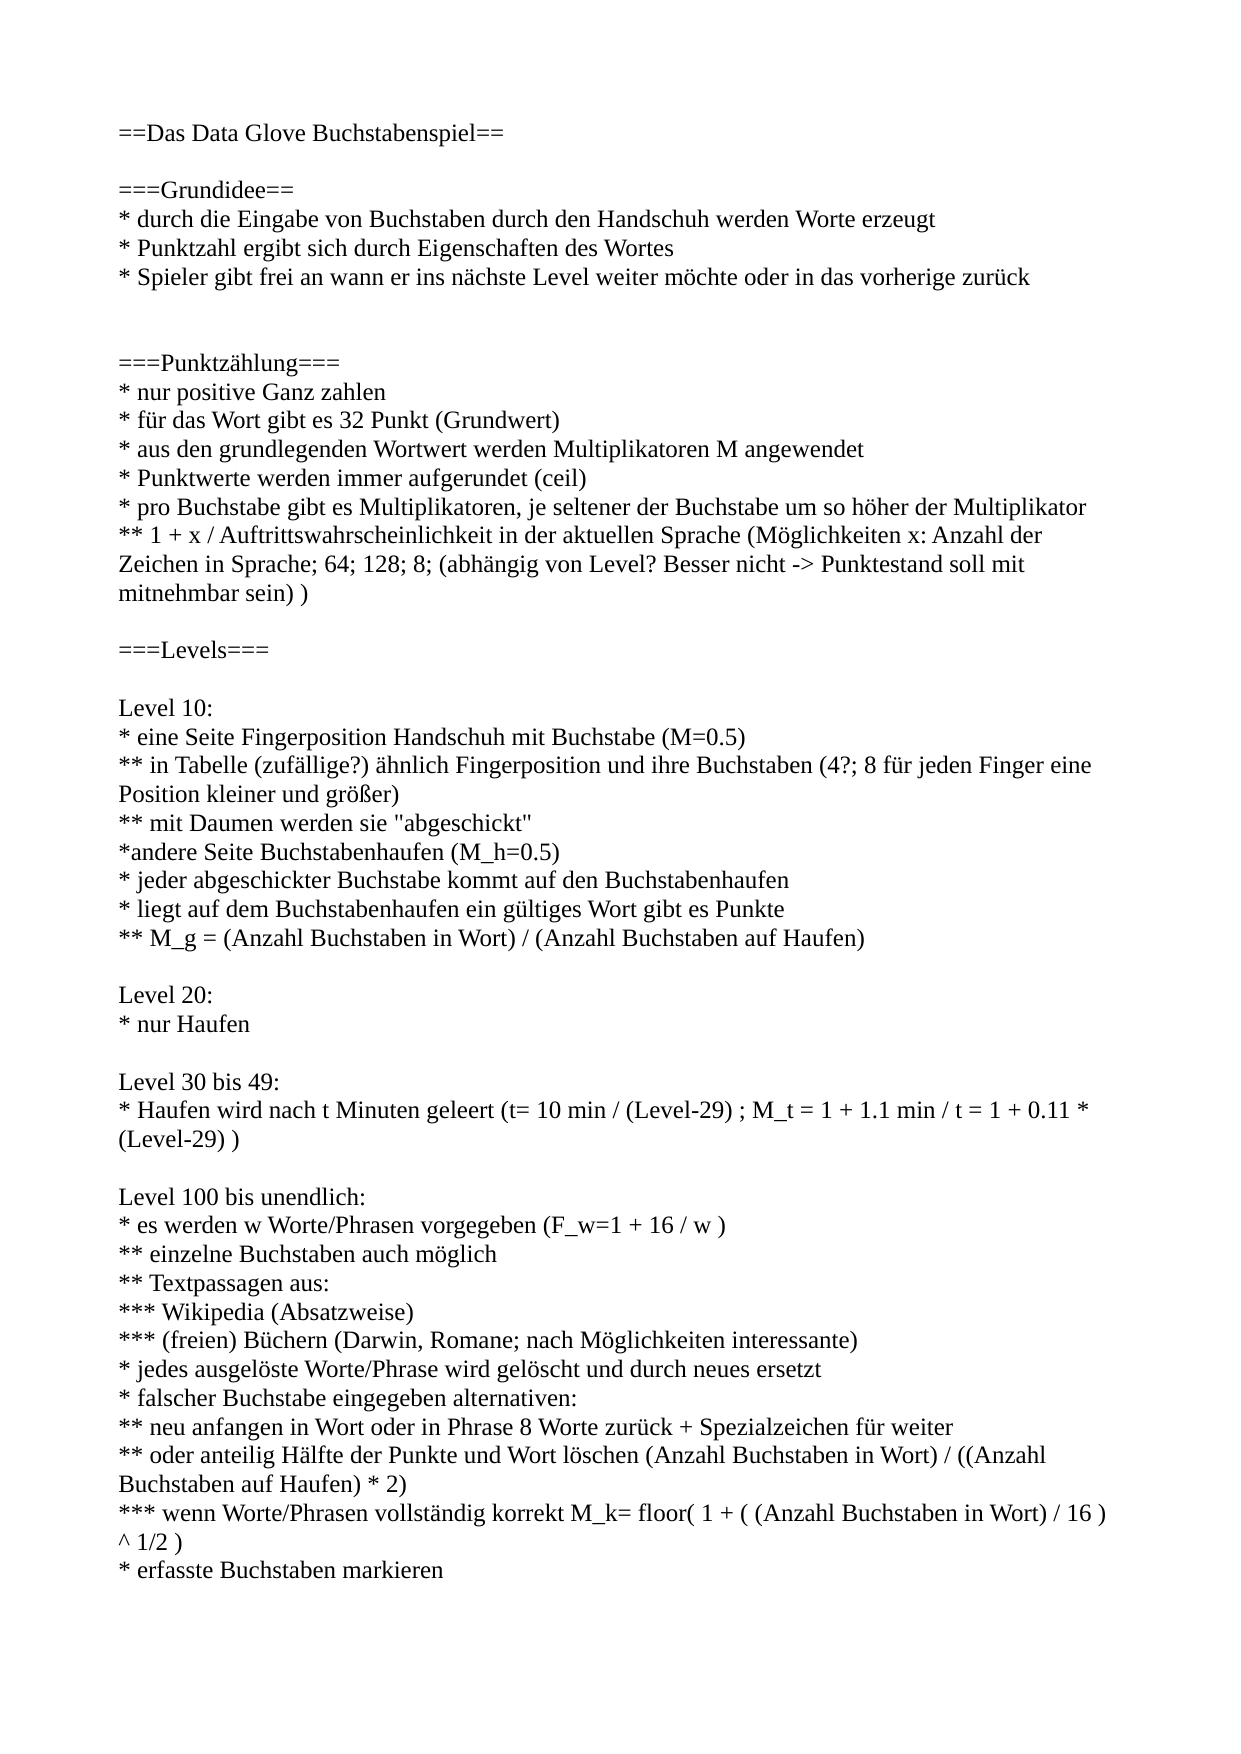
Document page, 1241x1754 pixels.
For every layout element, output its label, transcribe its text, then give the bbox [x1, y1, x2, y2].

text * nur positive Ganz zahlen [118, 377, 1122, 406]
text *** Wikipedia (Absatzweise) [118, 1297, 1122, 1326]
text ===Punktzählung=== [118, 348, 1122, 377]
text ==Das Data Glove Buchstabenspiel== [118, 118, 1122, 147]
text * pro Buchstabe gibt es Multiplikatoren, je seltener der Buchstabe um so höher der Multiplikator [118, 492, 1122, 521]
text * jeder abgeschickter Buchstabe kommt auf den Buchstabenhaufen [118, 866, 1122, 894]
text *andere Seite Buchstabenhaufen (M_h=0.5) [118, 837, 1122, 866]
text Level 30 bis 49: [118, 1067, 1122, 1096]
text ** einzelne Buchstaben auch möglich [118, 1239, 1122, 1268]
text * Spieler gibt frei an wann er ins nächste Level weiter möchte oder in das vorherige zurück [118, 262, 1122, 291]
text Level 100 bis unendlich: [118, 1182, 1122, 1211]
text * aus den grundlegenden Wortwert werden Multiplikatoren M angewendet [118, 434, 1122, 463]
text * es werden w Worte/Phrasen vorgegeben (F_w=1 + 16 / w ) [118, 1211, 1122, 1239]
text * durch die Eingabe von Buchstaben durch den Handschuh werden Worte erzeugt [118, 204, 1122, 233]
text * jedes ausgelöste Worte/Phrase wird gelöscht und durch neues ersetzt [118, 1354, 1122, 1383]
text ** 1 + x / Auftrittswahrscheinlichkeit in der aktuellen Sprache (Möglichkeiten x: Anzahl der Zeichen in Sprache; 64; 128; 8; (abhängig von Level? Besser nicht -> Punktestand soll mit mitnehmbar sein) ) [118, 521, 1122, 607]
text ** Textpassagen aus: [118, 1268, 1122, 1297]
text * für das Wort gibt es 32 Punkt (Grundwert) [118, 406, 1122, 434]
text Level 10: [118, 693, 1122, 722]
text ===Grundidee== [118, 176, 1122, 204]
text ** mit Daumen werden sie "abgeschickt" [118, 808, 1122, 837]
text Level 20: [118, 981, 1122, 1009]
text * falscher Buchstabe eingegeben alternativen: [118, 1383, 1122, 1412]
text ===Levels=== [118, 636, 1122, 664]
text * eine Seite Fingerposition Handschuh mit Buchstabe (M=0.5) [118, 722, 1122, 751]
text * liegt auf dem Buchstabenhaufen ein gültiges Wort gibt es Punkte [118, 894, 1122, 923]
text * erfasste Buchstaben markieren [118, 1556, 1122, 1584]
text * Punktzahl ergibt sich durch Eigenschaften des Wortes [118, 233, 1122, 262]
text *** (freien) Büchern (Darwin, Romane; nach Möglichkeiten interessante) [118, 1326, 1122, 1354]
text * Haufen wird nach t Minuten geleert (t= 10 min / (Level-29) ; M_t = 1 + 1.1 min / t = 1 + 0.11 * (Level-29) ) [118, 1096, 1122, 1153]
text ** M_g = (Anzahl Buchstaben in Wort) / (Anzahl Buchstaben auf Haufen) [118, 923, 1122, 952]
text ** in Tabelle (zufällige?) ähnlich Fingerposition und ihre Buchstaben (4?; 8 für jeden Finger eine Position kleiner und größer) [118, 751, 1122, 808]
text * nur Haufen [118, 1009, 1122, 1038]
text ** oder anteilig Hälfte der Punkte und Wort löschen (Anzahl Buchstaben in Wort) / ((Anzahl Buchstaben auf Haufen) * 2) [118, 1441, 1122, 1498]
text ** neu anfangen in Wort oder in Phrase 8 Worte zurück + Spezialzeichen für weiter [118, 1412, 1122, 1441]
text *** wenn Worte/Phrasen vollständig korrekt M_k= floor( 1 + ( (Anzahl Buchstaben in Wort) / 16 ) ^ 1/2 ) [118, 1498, 1122, 1556]
text * Punktwerte werden immer aufgerundet (ceil) [118, 463, 1122, 492]
